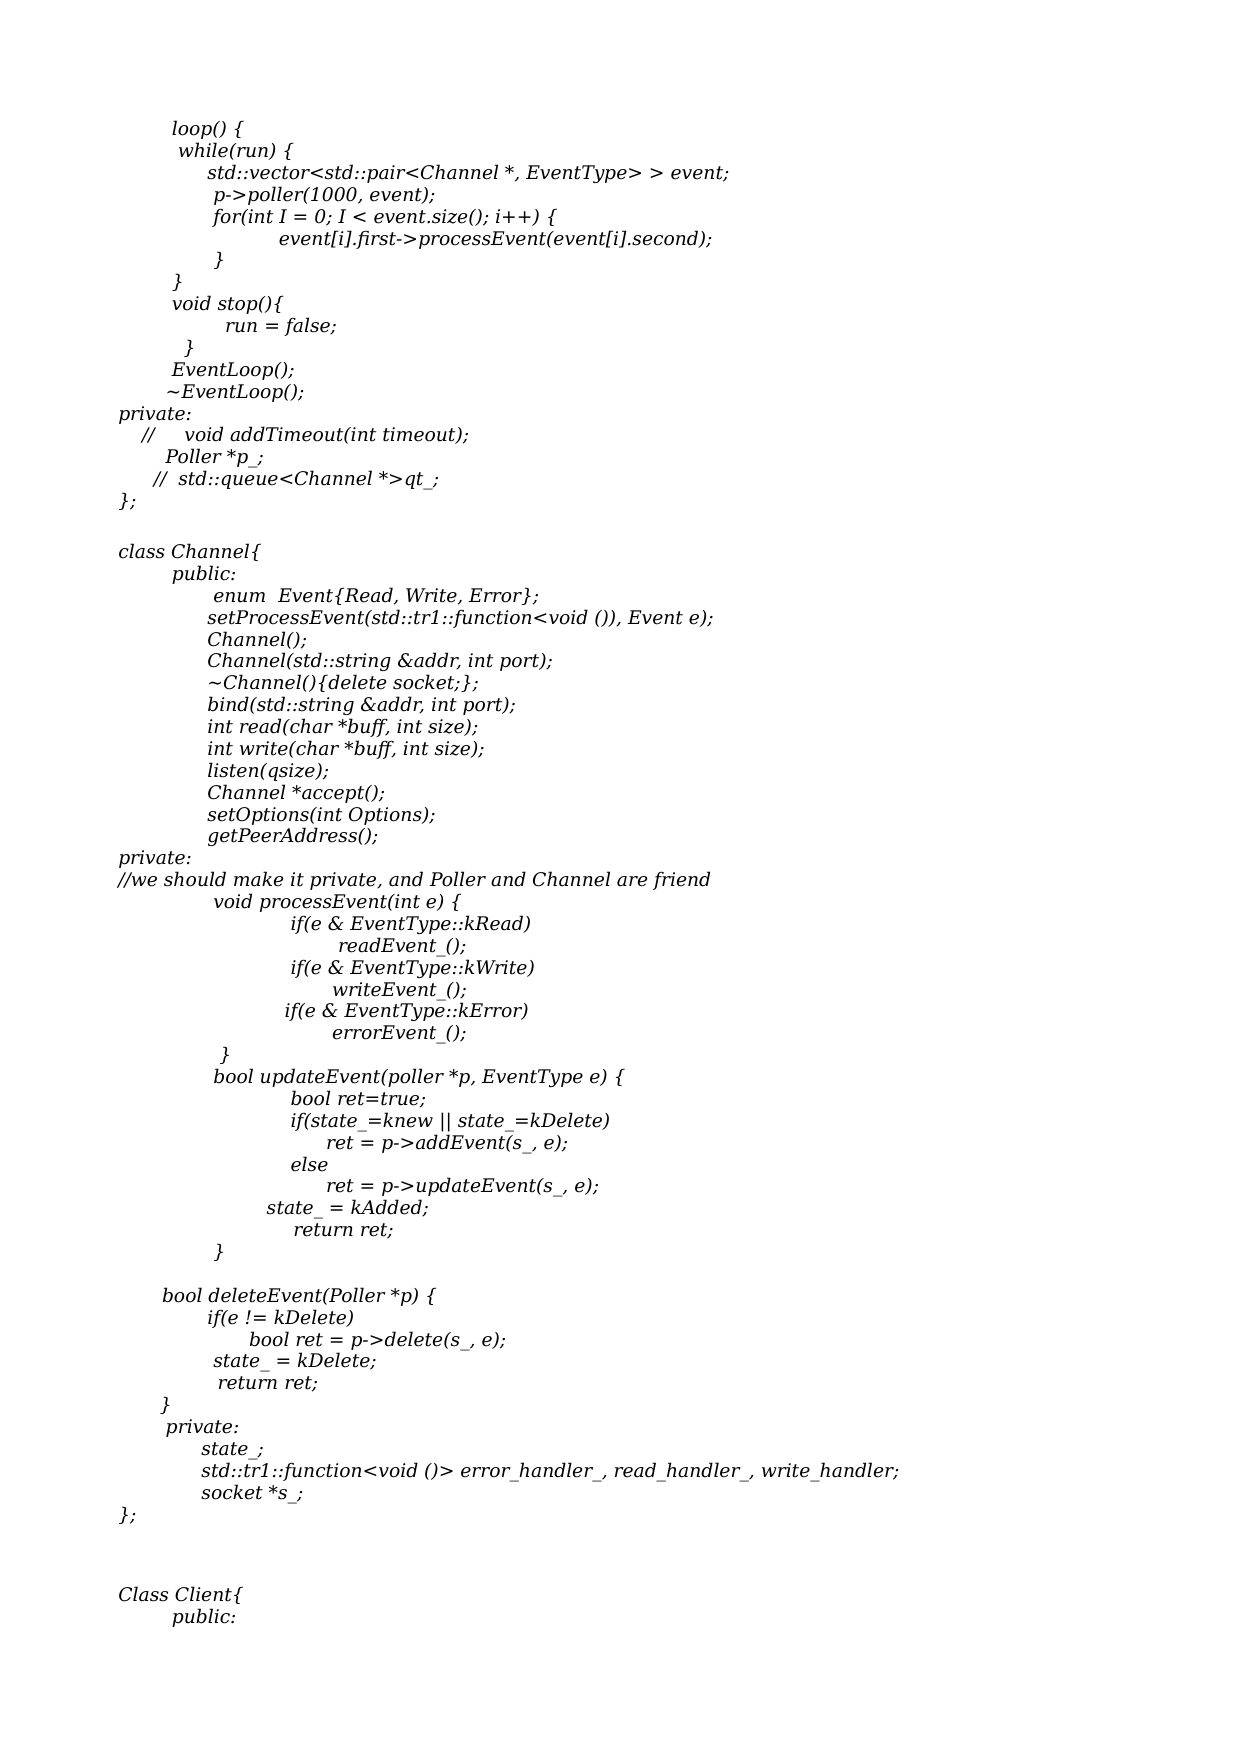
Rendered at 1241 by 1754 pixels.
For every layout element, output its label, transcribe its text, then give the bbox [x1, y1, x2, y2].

text state_ = kAdded; [118, 1197, 1122, 1219]
text readEvent_(); [118, 935, 1122, 957]
text state_; [118, 1438, 1122, 1460]
text loop() { [118, 118, 1122, 140]
text //we should make it private, and Poller and Channel are friend [118, 869, 1122, 891]
text std::tr1::function<void ()> error_handler_, read_handler_, write_handler; [118, 1460, 1122, 1482]
text } [118, 271, 1122, 293]
text for(int I = 0; I < event.size(); i++) { [118, 206, 1122, 227]
text private: [118, 847, 1122, 869]
text } [118, 1044, 1122, 1066]
text p->poller(1000, event); [118, 184, 1122, 206]
text bool ret = p->delete(s_, e); [118, 1328, 1122, 1350]
text EventLoop(); [118, 359, 1122, 381]
text Channel(); [118, 628, 1122, 650]
text run = false; [118, 315, 1122, 337]
text Class Client{ [118, 1584, 1122, 1606]
text while(run) { [118, 140, 1122, 162]
text getPeerAddress(); [118, 825, 1122, 847]
text } [118, 249, 1122, 271]
text }; [118, 490, 1122, 512]
text std::vector<std::pair<Channel *, EventType> > event; [118, 162, 1122, 184]
text public: [118, 1606, 1122, 1627]
text socket *s_; [118, 1482, 1122, 1503]
text state_ = kDelete; [118, 1350, 1122, 1372]
text else [118, 1153, 1122, 1175]
text ret = p->updateEvent(s_, e); [118, 1175, 1122, 1197]
text int write(char *buff, int size); [118, 738, 1122, 760]
text ~Channel(){delete socket;}; [118, 672, 1122, 694]
text // void addTimeout(int timeout); [118, 424, 1122, 446]
text return ret; [118, 1372, 1122, 1394]
text private: [118, 1416, 1122, 1438]
text bool ret=true; [118, 1088, 1122, 1110]
text errorEvent_(); [118, 1022, 1122, 1044]
text void processEvent(int e) { [118, 891, 1122, 913]
text } [118, 1394, 1122, 1416]
text class Channel{ [118, 541, 1122, 563]
text private: [118, 402, 1122, 424]
text void stop(){ [118, 293, 1122, 315]
text bind(std::string &addr, int port); [118, 694, 1122, 716]
text } [118, 337, 1122, 359]
text if(e & EventType::kRead) [118, 913, 1122, 935]
text public: [118, 563, 1122, 585]
text event[i].first->processEvent(event[i].second); [118, 227, 1122, 249]
text if(state_=knew || state_=kDelete) [118, 1110, 1122, 1132]
text Channel *accept(); [118, 782, 1122, 803]
text writeEvent_(); [118, 978, 1122, 1000]
text bool deleteEvent(Poller *p) { [118, 1285, 1122, 1307]
text } [118, 1241, 1122, 1263]
text enum Event{Read, Write, Error}; [118, 585, 1122, 607]
text return ret; [118, 1219, 1122, 1241]
text Poller *p_; [118, 446, 1122, 468]
text Channel(std::string &addr, int port); [118, 650, 1122, 672]
text if(e & EventType::kError) [118, 1000, 1122, 1022]
text if(e != kDelete) [118, 1307, 1122, 1328]
text }; [118, 1503, 1122, 1525]
text setProcessEvent(std::tr1::function<void ()), Event e); [118, 607, 1122, 628]
text // std::queue<Channel *>qt_; [118, 468, 1122, 490]
text bool updateEvent(poller *p, EventType e) { [118, 1066, 1122, 1088]
text ret = p->addEvent(s_, e); [118, 1132, 1122, 1153]
text setOptions(int Options); [118, 803, 1122, 825]
text ~EventLoop(); [118, 381, 1122, 402]
text listen(qsize); [118, 760, 1122, 782]
text if(e & EventType::kWrite) [118, 957, 1122, 978]
text int read(char *buff, int size); [118, 716, 1122, 738]
